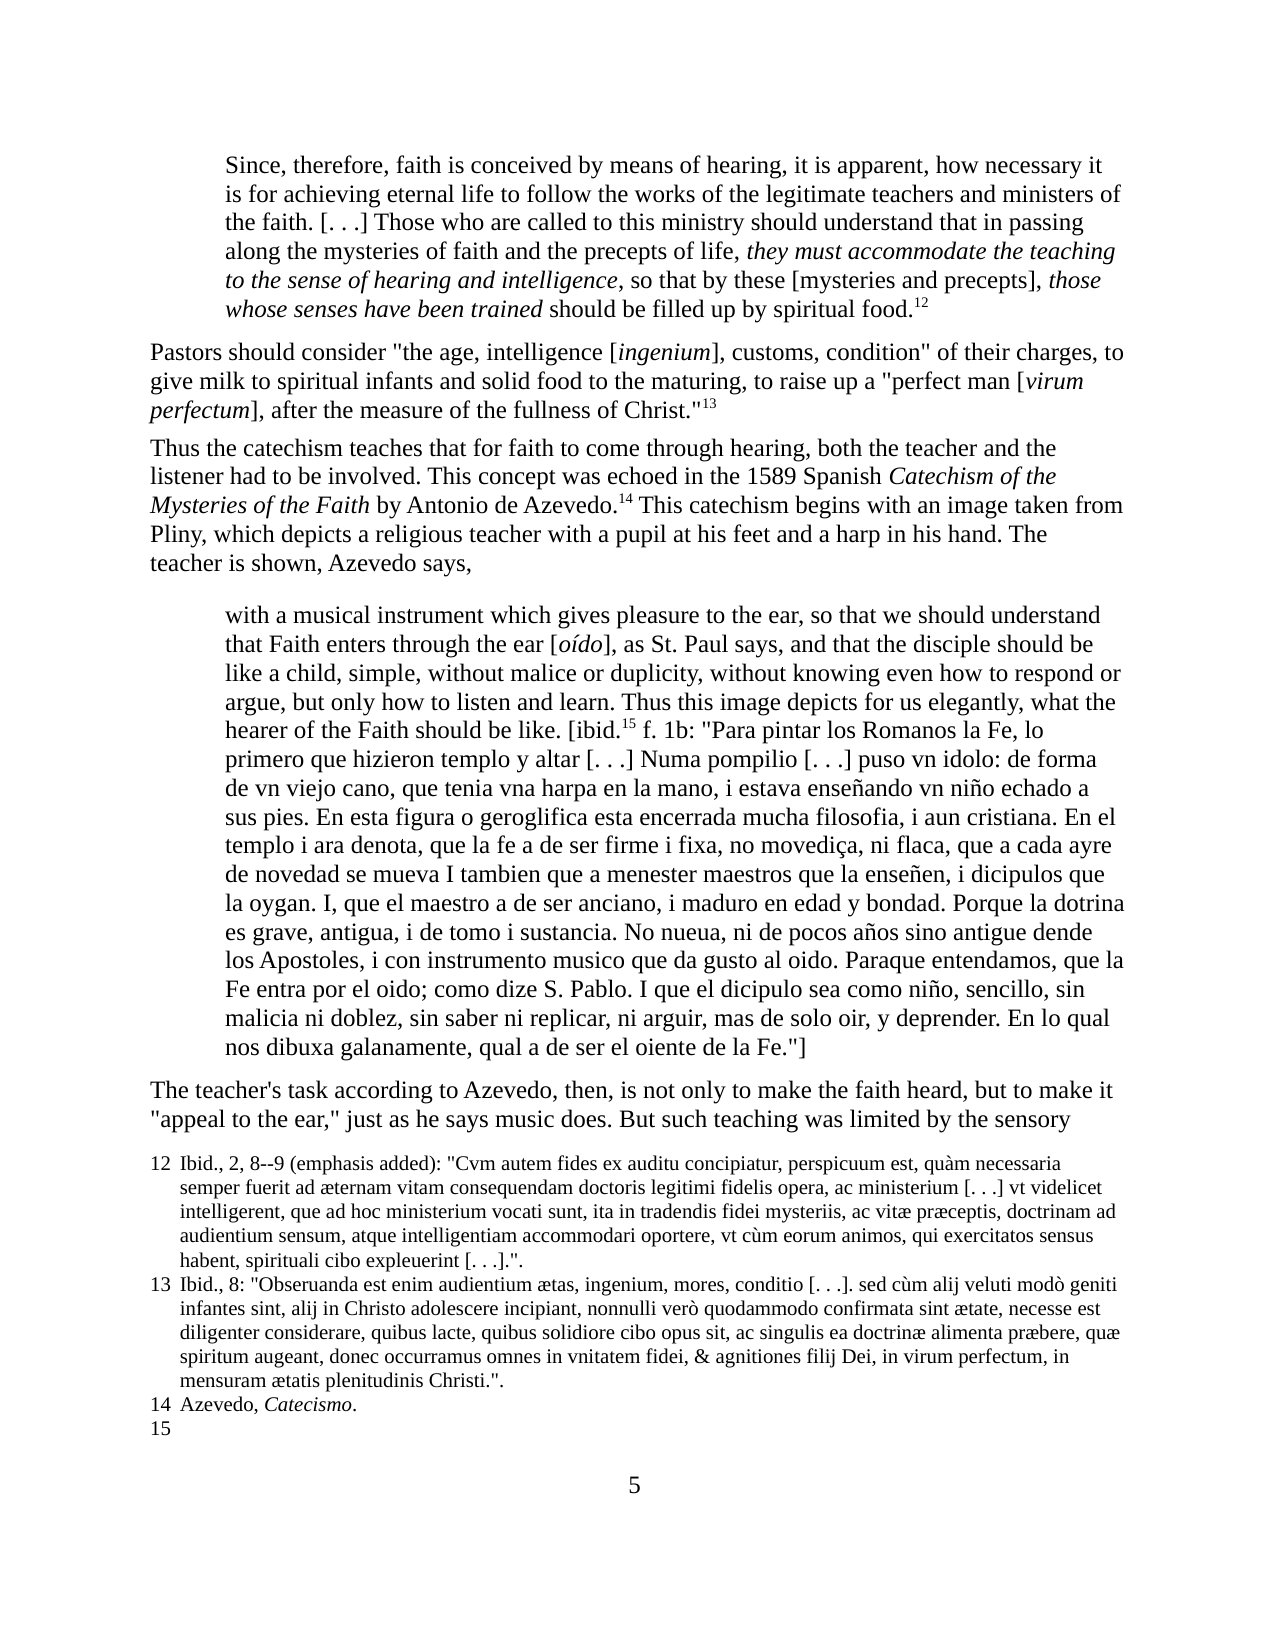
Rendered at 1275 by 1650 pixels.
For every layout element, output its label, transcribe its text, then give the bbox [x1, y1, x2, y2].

text Since, therefore, faith is conceived by means of hearing, it is apparent, how necessary it is for achieving eternal life to follow the works of the legitimate teachers and ministers of the faith. [. . .] Those who are called to this ministry should understand that in passing along the mysteries of faith and the precepts of life, they must accommodate the teaching to the sense of hearing and intelligence, so that by these [mysteries and precepts], those whose senses have been trained should be filled up by spiritual food. [225, 150, 1125, 322]
text Thus the catechism teaches that for faith to come through hearing, both the teacher and the listener had to be involved. This concept was echoed in the 1589 Spanish Catechism of the Mysteries of the Faith by Antonio de Azevedo. This catechism begins with an image taken from Pliny, which depicts a religious teacher with a pupil at his feet and a harp in his hand. The teacher is shown, Azevedo says, [150, 433, 1125, 576]
text The teacher's task according to Azevedo, then, is not only to make the faith heard, but to make it "appeal to the ear," just as he says music does. But such teaching was limited by the sensory [150, 1075, 1125, 1133]
text Ibid., 2, 8--9 (emphasis added): "Cvm autem fides ex auditu concipiatur, perspicuum est, quàm necessaria semper fuerit ad æternam vitam consequendam doctoris legitimi fidelis opera, ac ministerium [. . .] vt videlicet intelligerent, que ad hoc ministerium vocati sunt, ita in tradendis fidei mysteriis, ac vitæ præceptis, doctrinam ad audientium sensum, atque intelligentiam accommodari oportere, vt cùm eorum animos, qui exercitatos sensus habent, spirituali cibo expleuerint [. . .].". [150, 1151, 1125, 1272]
text Ibid., 8: "Obseruanda est enim audientium ætas, ingenium, mores, conditio [. . .]. sed cùm alij veluti modò geniti infantes sint, alij in Christo adolescere incipiant, nonnulli verò quodammodo confirmata sint ætate, necesse est diligenter considerare, quibus lacte, quibus solidiore cibo opus sit, ac singulis ea doctrinæ alimenta præbere, quæ spiritum augeant, donec occurramus omnes in vnitatem fidei, & agnitiones filij Dei, in virum perfectum, in mensuram ætatis plenitudinis Christi.". [150, 1272, 1125, 1392]
text Pastors should consider "the age, intelligence [ingenium], customs, condition" of their charges, to give milk to spiritual infants and solid food to the maturing, to raise up a "perfect man [virum perfectum], after the measure of the fullness of Christ." [150, 337, 1125, 424]
text Azevedo, Catecismo. [150, 1392, 1125, 1416]
text with a musical instrument which gives pleasure to the ear, so that we should understand that Faith enters through the ear [oído], as St. Paul says, and that the disciple should be like a child, simple, without malice or duplicity, without knowing even how to respond or argue, but only how to listen and learn. Thus this image depicts for us elegantly, what the hearer of the Faith should be like. [ibid. f. 1b: "Para pintar los Romanos la Fe, lo primero que hizieron templo y altar [. . .] Numa pompilio [. . .] puso vn idolo: de forma de vn viejo cano, que tenia vna harpa en la mano, i estava enseñando vn niño echado a sus pies. En esta figura o geroglifica esta encerrada mucha filosofia, i aun cristiana. En el templo i ara denota, que la fe a de ser firme i fixa, no movediça, ni flaca, que a cada ayre de novedad se mueva I tambien que a menester maestros que la enseñen, i dicipulos que la oygan. I, que el maestro a de ser anciano, i maduro en edad y bondad. Porque la dotrina es grave, antigua, i de tomo i sustancia. No nueua, ni de pocos años sino antigue dende los Apostoles, i con instrumento musico que da gusto al oido. Paraque entendamos, que la Fe entra por el oido; como dize S. Pablo. I que el dicipulo sea como niño, sencillo, sin malicia ni doblez, sin saber ni replicar, ni arguir, mas de solo oir, y deprender. En lo qual nos dibuxa galanamente, qual a de ser el oiente de la Fe."] [225, 600, 1125, 1060]
